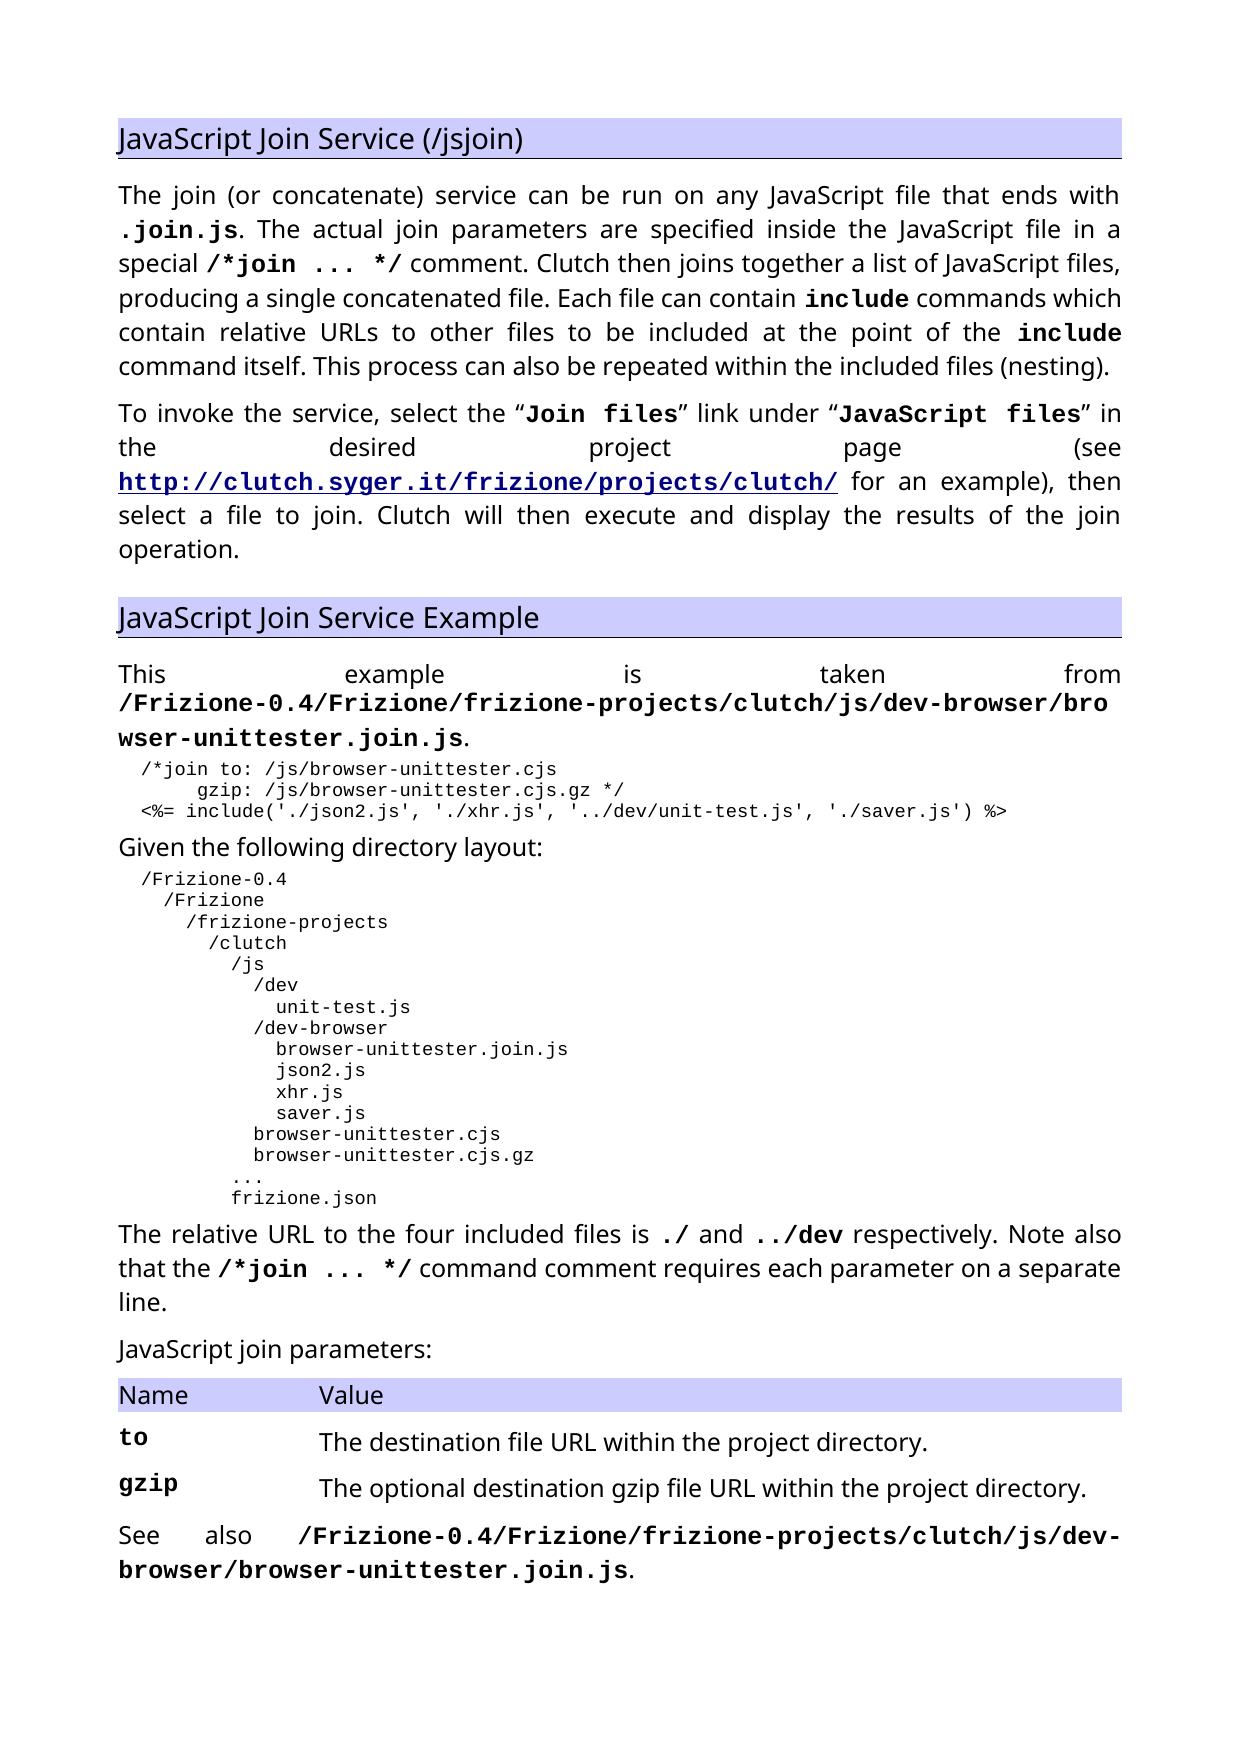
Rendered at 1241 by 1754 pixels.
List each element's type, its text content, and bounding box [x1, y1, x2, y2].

subtitle JavaScript Join Service Example [118, 597, 1122, 637]
text To invoke the service, select the “Join files” link under “JavaScript files” in the desired project page (see http://clutch.syger.it/frizione/projects/clutch/ for an example), then select a file to join. Clutch will then execute and display the results of the join operation. [118, 395, 1122, 566]
text JavaScript join parameters: [118, 1331, 1122, 1365]
table_header Value [319, 1412, 1122, 1418]
table_header Value [319, 1372, 1122, 1378]
table_header Name [118, 1412, 319, 1418]
text The relative URL to the four included files is ./ and ../dev respectively. Note also that the /*join ... */ command comment requires each parameter on a separate line. [118, 1216, 1122, 1319]
text /Frizione-0.4 /Frizione /frizione-projects /clutch /js /dev unit-test.js /dev-browser browser-unittester.join.js json2.js xhr.js saver.js browser-unittester.cjs browser-unittester.cjs.gz ... frizione.json [118, 870, 1122, 1210]
table_cell The destination file URL within the project directory. [319, 1418, 1122, 1465]
text The join (or concatenate) service can be run on any JavaScript file that ends with .join.js. The actual join parameters are specified inside the JavaScript file in a special /*join ... */ comment. Clutch then joins together a list of JavaScript files, producing a single concatenated file. Each file can contain include commands which contain relative URLs to other files to be included at the point of the include command itself. This process can also be repeated within the included files (nesting). [118, 178, 1122, 383]
text /*join to: /js/browser-unittester.cjs gzip: /js/browser-unittester.cjs.gz */ <%= include('./json2.js', './xhr.js', '../dev/unit-test.js', './saver.js') %> [118, 760, 1122, 823]
text See also /Frizione-0.4/Frizione/frizione-projects/clutch/js/dev-browser/browser-unittester.join.js. [118, 1518, 1122, 1586]
text This example is taken from /Frizione-0.4/Frizione/frizione-projects/clutch/js/dev-browser/browser-unittester.join.js. [118, 657, 1122, 753]
table_header Name [118, 1372, 319, 1378]
text Given the following directory layout: [118, 830, 1122, 864]
subtitle JavaScript Join Service (/jsjoin) [118, 118, 1122, 158]
table_cell The optional destination gzip file URL within the project directory. [319, 1465, 1122, 1511]
table_cell to [118, 1418, 319, 1465]
table_cell gzip [118, 1465, 319, 1511]
